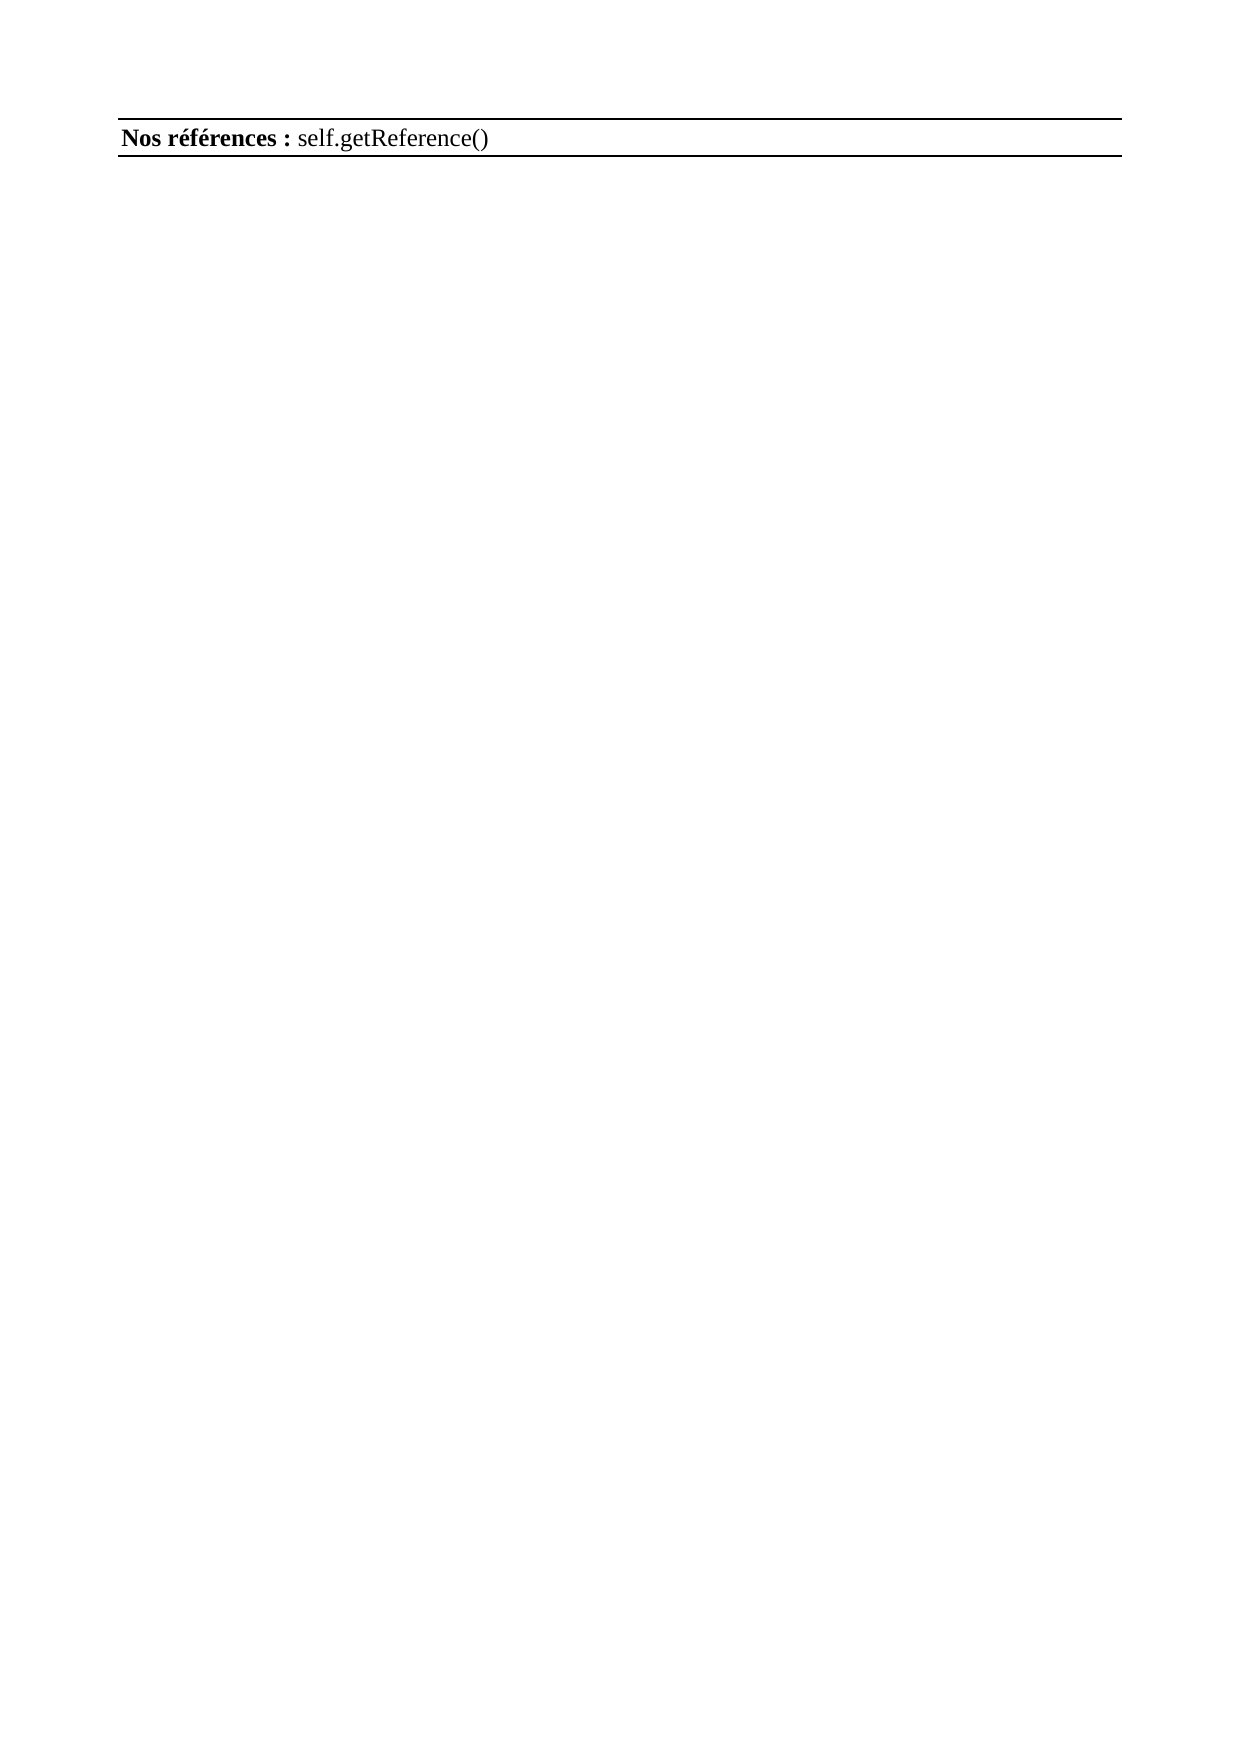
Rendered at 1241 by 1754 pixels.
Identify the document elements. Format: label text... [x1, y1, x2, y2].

table_header Nos références : self.getReference() [118, 120, 1122, 155]
